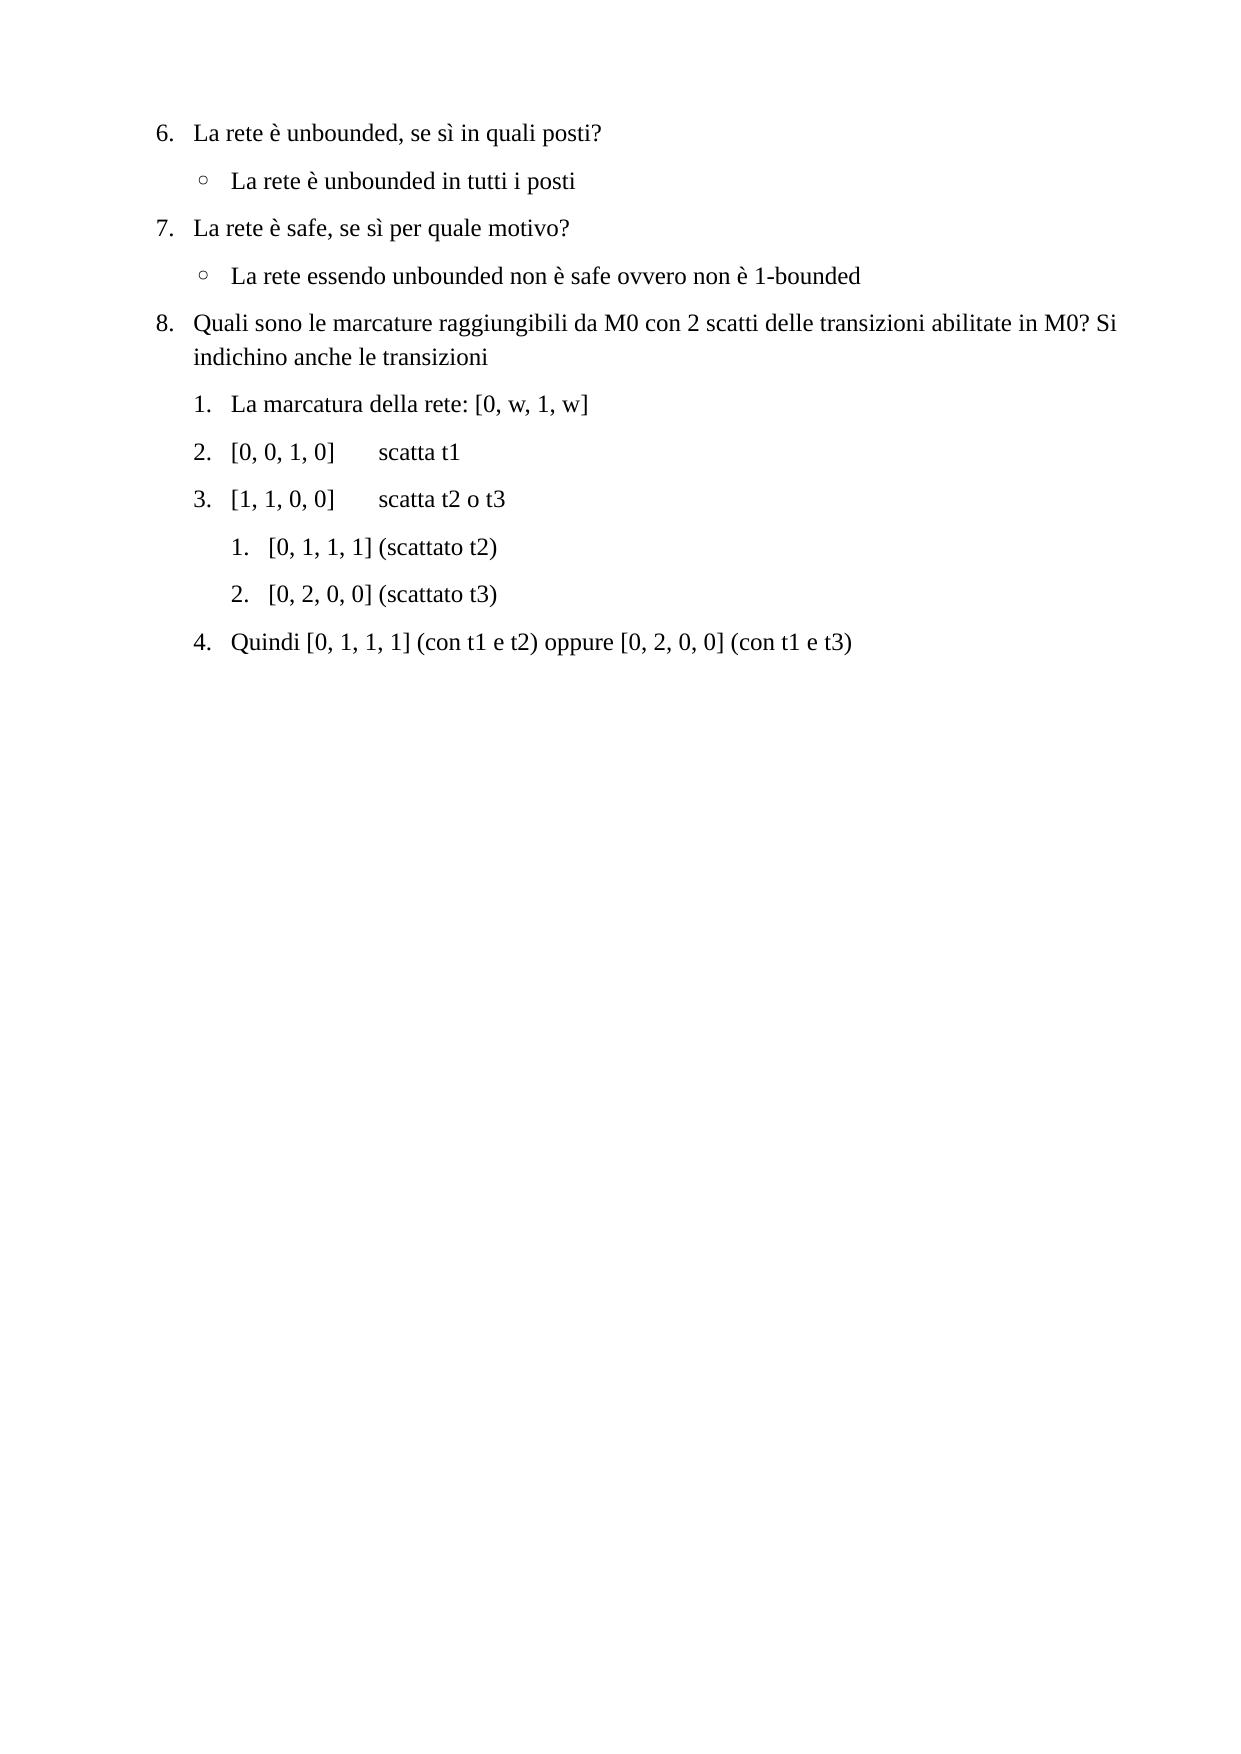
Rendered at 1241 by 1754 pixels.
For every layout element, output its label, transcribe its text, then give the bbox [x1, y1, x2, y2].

list [1, 1, 0, 0] scatta t2 o t3 [193, 484, 1122, 513]
list La rete è unbounded in tutti i posti [193, 166, 1122, 194]
list Quali sono le marcature raggiungibili da M0 con 2 scatti delle transizioni abilitate in M0? Si indichino anche le transizioni [156, 308, 1122, 370]
list La rete è unbounded, se sì in quali posti? [156, 118, 1122, 147]
list [0, 0, 1, 0] scatta t1 [193, 437, 1122, 466]
list [0, 2, 0, 0] (scattato t3) [231, 579, 1122, 608]
list [0, 1, 1, 1] (scattato t2) [231, 532, 1122, 561]
list Quindi [0, 1, 1, 1] (con t1 e t2) oppure [0, 2, 0, 0] (con t1 e t3) [193, 627, 1122, 656]
list La rete è safe, se sì per quale motivo? [156, 213, 1122, 242]
list La marcatura della rete: [0, w, 1, w] [193, 389, 1122, 418]
list La rete essendo unbounded non è safe ovvero non è 1-bounded [193, 261, 1122, 290]
